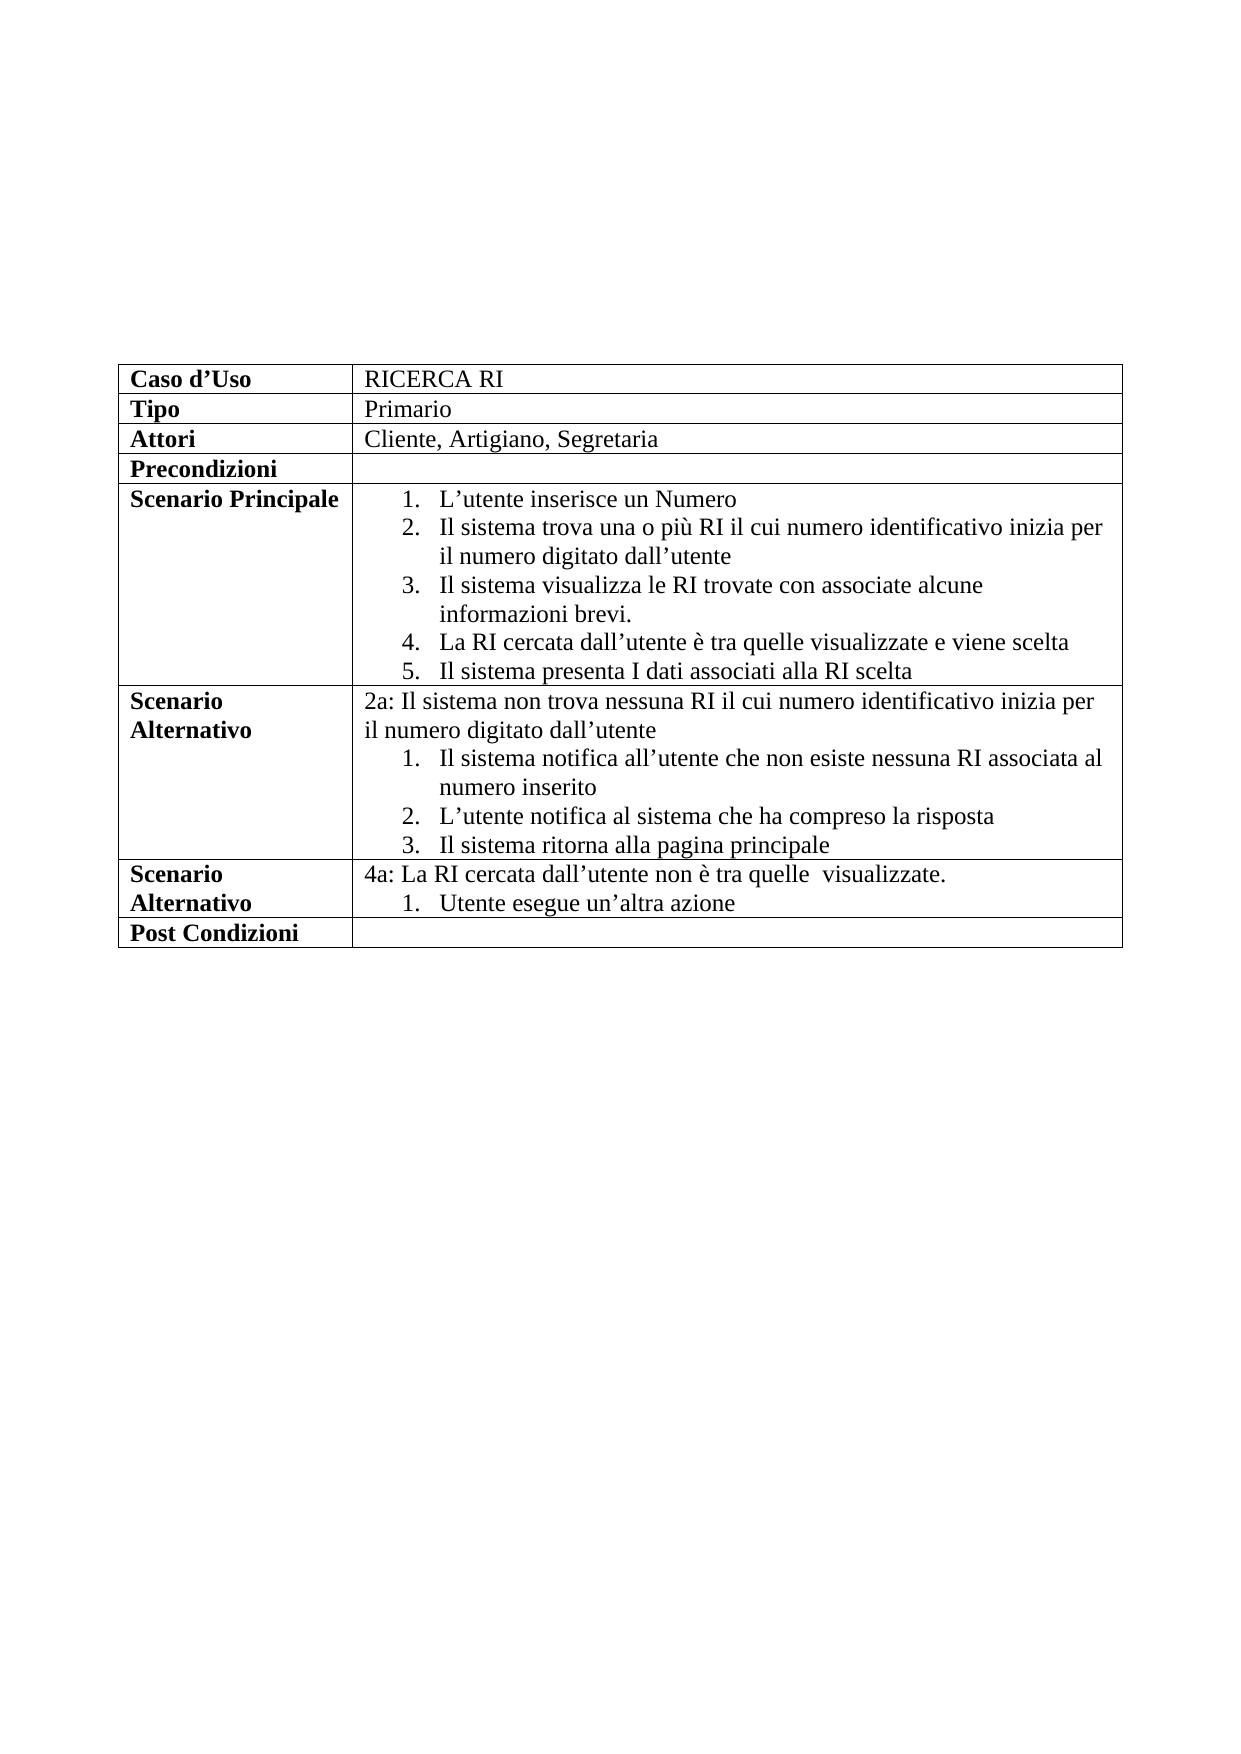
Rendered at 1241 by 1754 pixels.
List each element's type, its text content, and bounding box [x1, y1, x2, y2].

table_cell [353, 454, 1122, 483]
table_cell Tipo [119, 394, 352, 423]
table_cell L’utente inserisce un Numero Il sistema trova una o più RI il cui numero identificativo inizia per il numero digitato dall’utente Il sistema visualizza le RI trovate con associate alcune informazioni brevi. La RI cercata dall’utente è tra quelle visualizzate e viene scelta Il sistema presenta I dati associati alla RI scelta [353, 484, 1122, 685]
table_header RICERCA RI [353, 365, 1122, 393]
table_cell Scenario Alternativo [119, 860, 352, 917]
table_cell Precondizioni [119, 454, 352, 483]
table_cell Scenario Principale [119, 484, 352, 685]
table_cell 2a: Il sistema non trova nessuna RI il cui numero identificativo inizia per il numero digitato dall’utente Il sistema notifica all’utente che non esiste nessuna RI associata al numero inserito L’utente notifica al sistema che ha compreso la risposta Il sistema ritorna alla pagina principale [353, 686, 1122, 858]
table_cell Post Condizioni [119, 918, 352, 947]
table_cell 4a: La RI cercata dall’utente non è tra quelle visualizzate. Utente esegue un’altra azione [353, 860, 1122, 917]
table_cell [353, 918, 1122, 947]
table_cell Primario [353, 394, 1122, 423]
table_header Caso d’Uso [119, 365, 352, 393]
table_cell Attori [119, 424, 352, 453]
table_cell Cliente, Artigiano, Segretaria [353, 424, 1122, 453]
table_cell Scenario Alternativo [119, 686, 352, 858]
